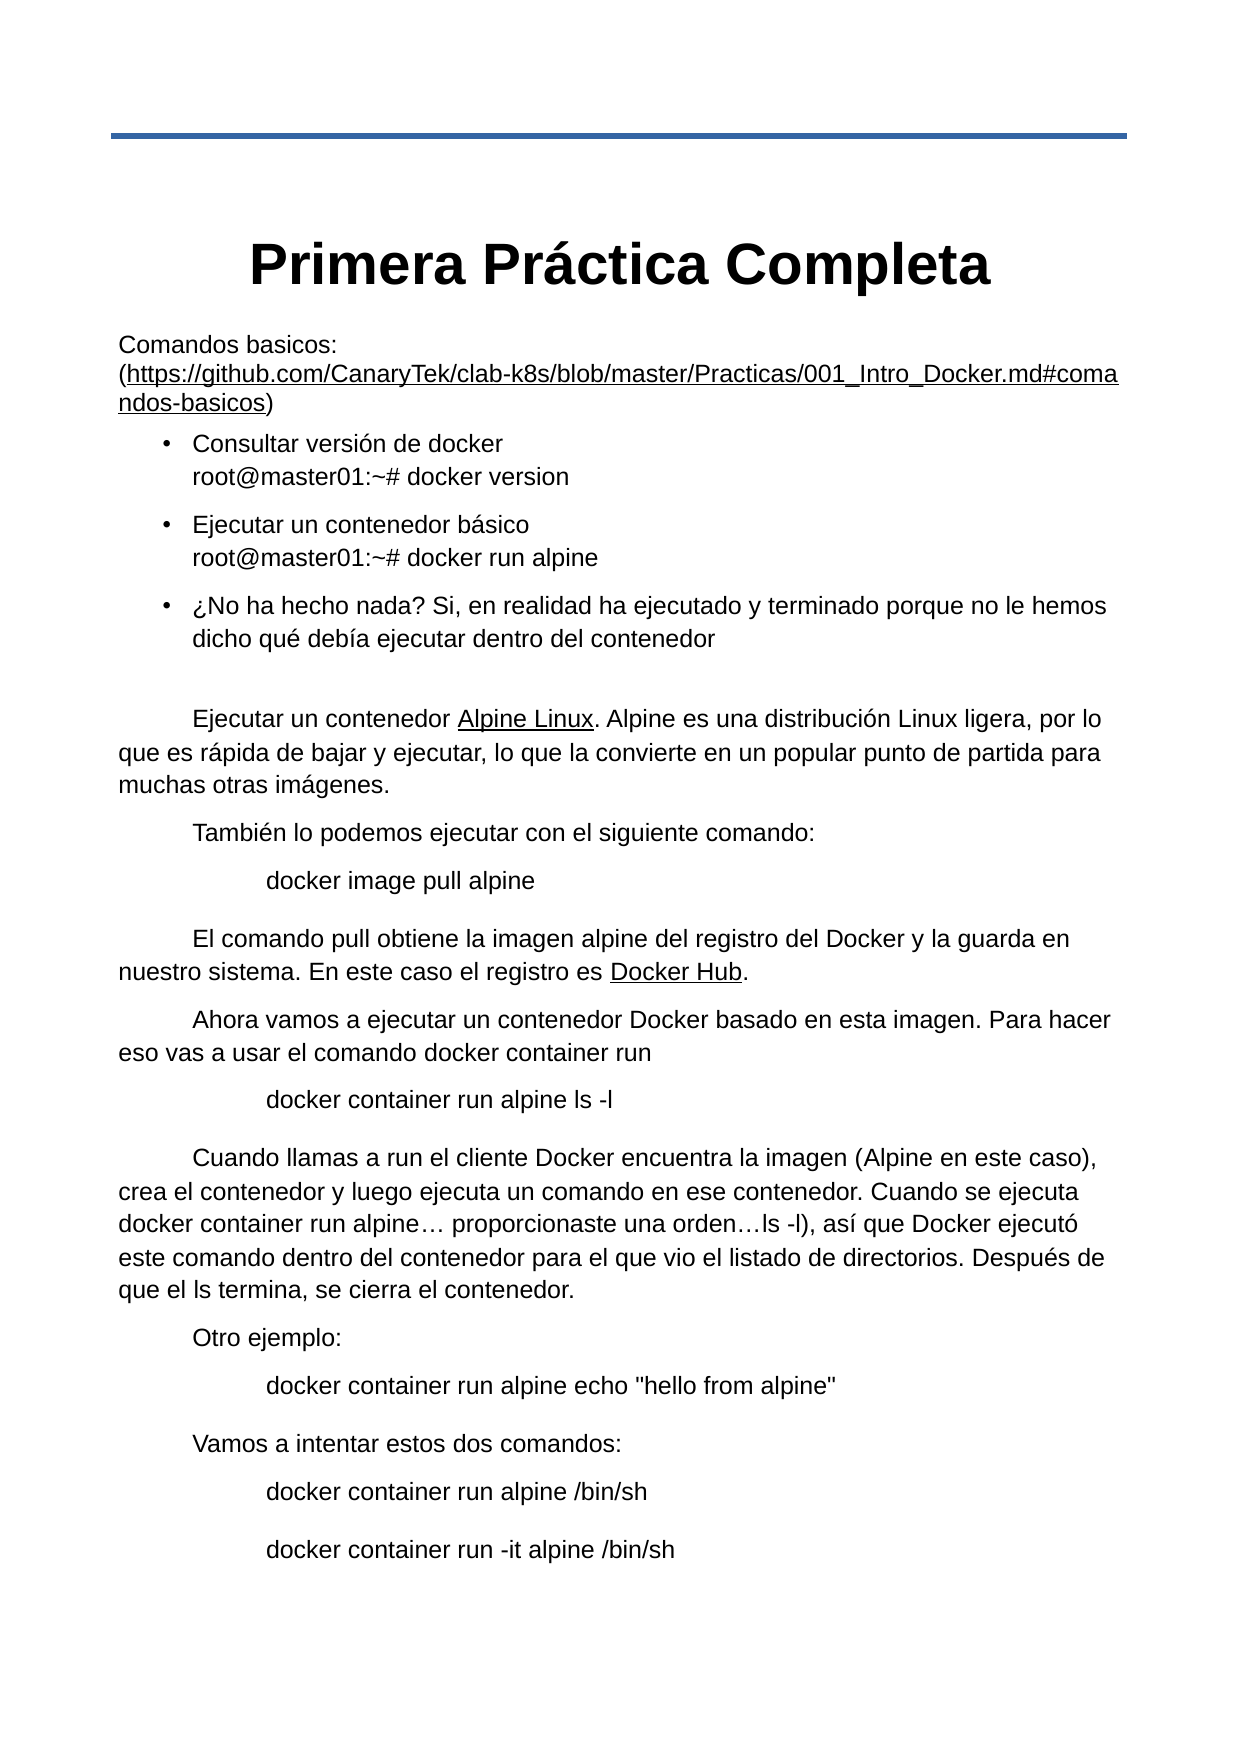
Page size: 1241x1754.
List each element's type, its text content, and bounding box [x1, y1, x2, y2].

text docker container run alpine ls -l [118, 1085, 1122, 1114]
text El comando pull obtiene la imagen alpine del registro del Docker y la guarda en nuestro sistema. En este caso el registro es Docker Hub. [118, 924, 1122, 986]
text Vamos a intentar estos dos comandos: [118, 1429, 1122, 1458]
list root@master01:~# docker run alpine [162, 543, 1122, 572]
list ¿No ha hecho nada? Si, en realidad ha ejecutado y terminado porque no le hemos dicho qué debía ejecutar dentro del contenedor [162, 591, 1122, 653]
list Consultar versión de docker [162, 429, 1122, 458]
text docker container run -it alpine /bin/sh [118, 1535, 1122, 1563]
text Ejecutar un contenedor Alpine Linux. Alpine es una distribución Linux ligera, por lo que es rápida de bajar y ejecutar, lo que la convierte en un popular punto de partida para muchas otras imágenes. [118, 671, 1122, 799]
text docker image pull alpine [118, 866, 1122, 894]
subtitle Comandos basicos: (https://github.com/CanaryTek/clab-k8s/blob/master/Practicas/001_Intro_Docker.md#comandos-basicos) [118, 331, 1122, 417]
text docker container run alpine /bin/sh [118, 1477, 1122, 1505]
text Otro ejemplo: [118, 1323, 1122, 1352]
list root@master01:~# docker version [162, 462, 1122, 491]
text Ahora vamos a ejecutar un contenedor Docker basado en esta imagen. Para hacer eso vas a usar el comando docker container run [118, 1004, 1122, 1066]
list Ejecutar un contenedor básico [162, 510, 1122, 539]
text docker container run alpine echo "hello from alpine" [118, 1371, 1122, 1399]
text Cuando llamas a run el cliente Docker encuentra la imagen (Alpine en este caso), crea el contenedor y luego ejecuta un comando en ese contenedor. Cuando se ejecuta docker container run alpine… proporcionaste una orden…ls -l), así que Docker ejecutó este comando dentro del contenedor para el que vio el listado de directorios. Después de que el ls termina, se cierra el contenedor. [118, 1143, 1122, 1304]
title Primera Práctica Completa [118, 230, 1122, 297]
text También lo podemos ejecutar con el siguiente comando: [118, 818, 1122, 847]
